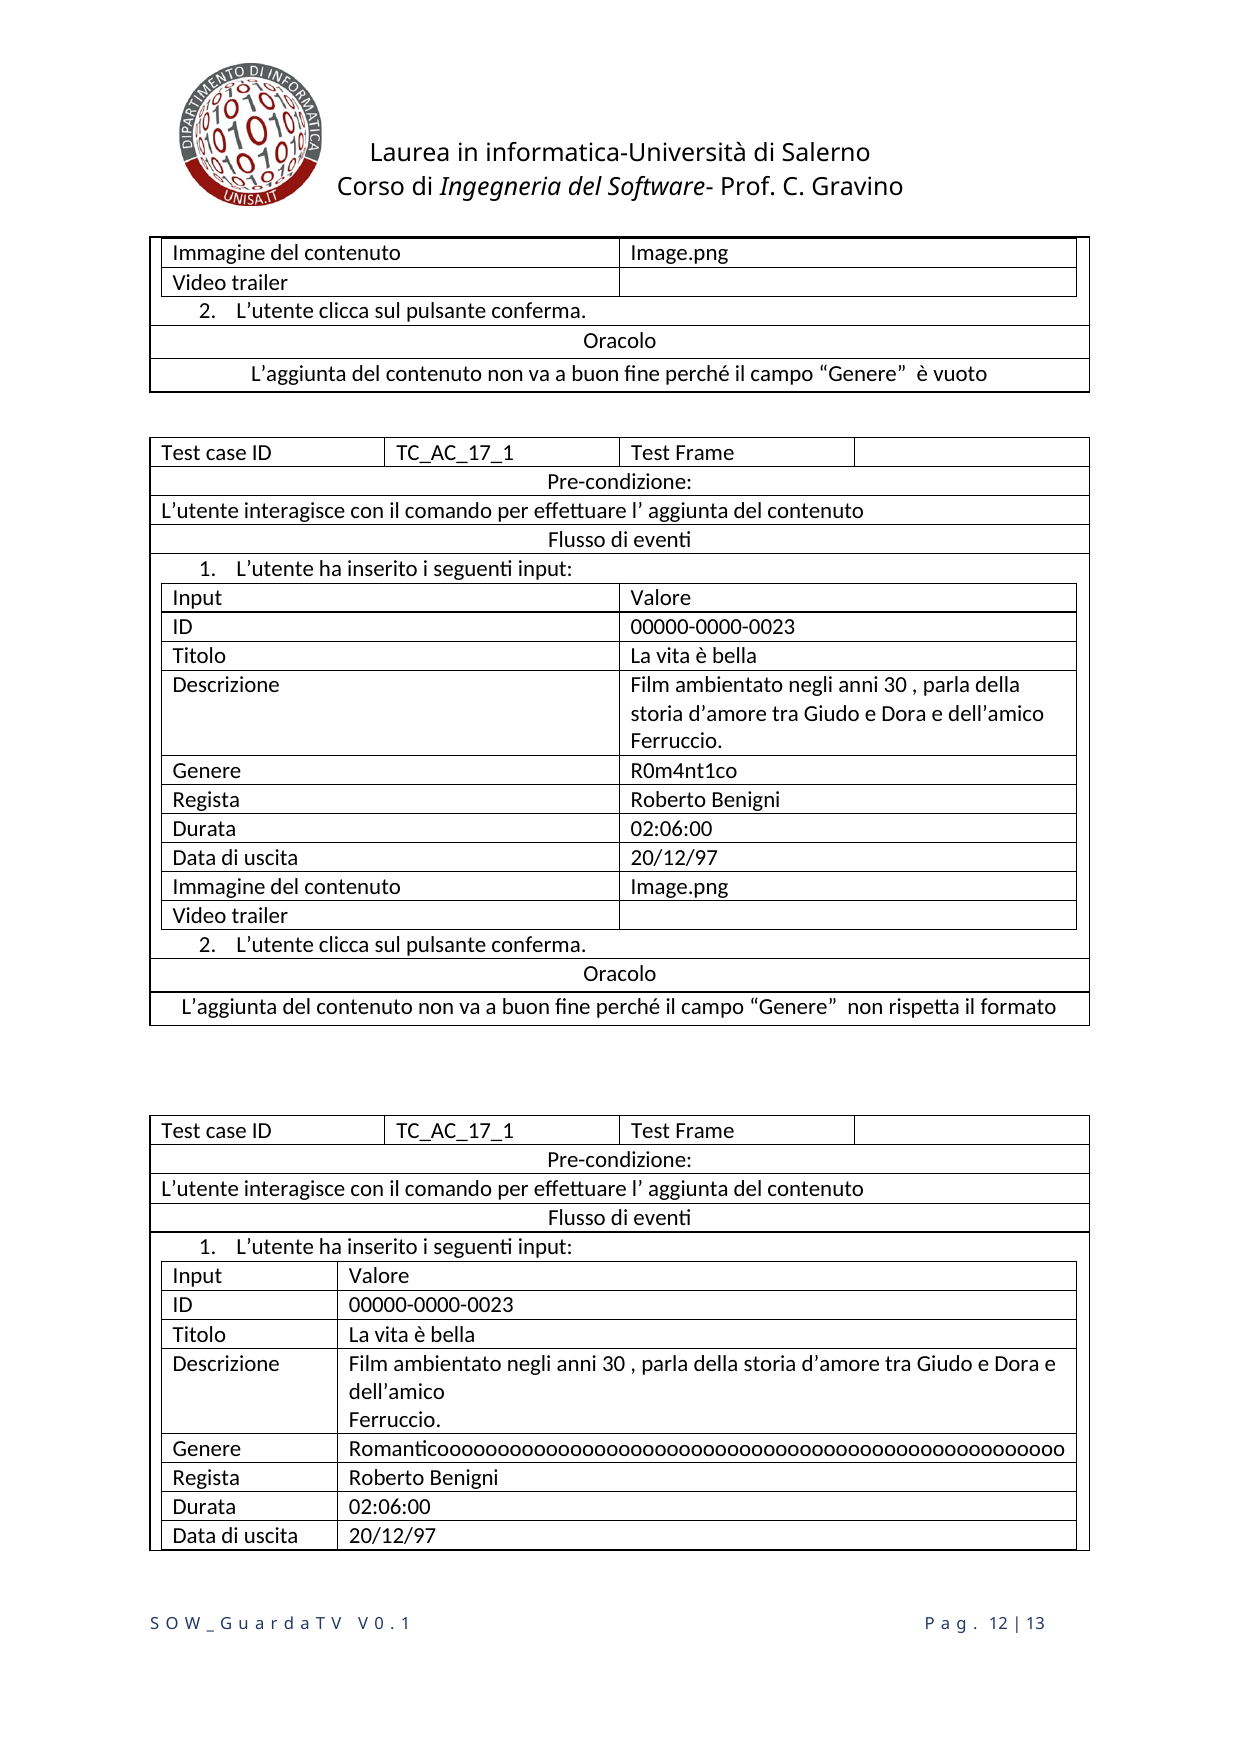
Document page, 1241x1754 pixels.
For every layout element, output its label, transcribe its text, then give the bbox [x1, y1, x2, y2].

table_cell L’aggiunta del contenuto non va a buon fine perché il campo “Genere” è vuoto [151, 359, 1089, 391]
table_header Input [162, 584, 619, 611]
table_cell 20/12/97 [620, 843, 1076, 871]
table_cell L’utente ha inserito i seguenti input: L’utente clicca sul pulsante conferma. [151, 554, 1089, 958]
table_cell [620, 268, 1076, 296]
table_cell ID [162, 613, 619, 641]
table_cell Durata [162, 1492, 337, 1520]
table_cell Titolo [162, 1320, 337, 1348]
table_header Valore [338, 1262, 1076, 1289]
table_cell Film ambientato negli anni 30 , parla della storia d’amore tra Giudo e Dora e dell’amico Ferruccio. [620, 671, 1076, 755]
table_cell Genere [162, 1434, 337, 1462]
table_cell Roberto Benigni [620, 785, 1076, 813]
table_cell L’utente interagisce con il comando per effettuare l’ aggiunta del contenuto [151, 1174, 1089, 1202]
table_header Test Frame [620, 438, 854, 466]
table_cell Immagine del contenuto [162, 239, 619, 267]
table_cell Regista [162, 1463, 337, 1491]
table_header TC_AC_17_1 [385, 438, 619, 466]
table_cell Video trailer [162, 901, 619, 929]
table_cell Flusso di eventi [151, 525, 1089, 553]
table_cell Image.png [620, 239, 1076, 267]
table_header [855, 438, 1089, 466]
table_cell [620, 901, 1076, 929]
table_cell La vita è bella [338, 1320, 1076, 1348]
table_cell Descrizione [162, 1349, 337, 1433]
table_cell Roberto Benigni [338, 1463, 1076, 1491]
table_cell Data di uscita [162, 1521, 337, 1549]
table_cell 20/12/97 [338, 1521, 1076, 1549]
table_cell 02:06:00 [620, 814, 1076, 842]
table_header Test case ID [151, 438, 384, 466]
table_cell Data di uscita [162, 843, 619, 871]
table_cell Pre-condizione: [151, 1145, 1089, 1173]
table_header Test case ID [151, 1116, 384, 1144]
table_cell Film ambientato negli anni 30 , parla della storia d’amore tra Giudo e Dora e dell’amico Ferruccio. [338, 1349, 1076, 1433]
table_cell Romanticoooooooooooooooooooooooooooooooooooooooooooooooooooo [338, 1434, 1076, 1462]
table_cell Video trailer [162, 268, 619, 296]
table_header [855, 1116, 1089, 1144]
table_cell 00000-0000-0023 [338, 1291, 1076, 1319]
table_cell La vita è bella [620, 642, 1076, 669]
table_cell Oracolo [151, 959, 1089, 991]
table_header Test Frame [620, 1116, 854, 1144]
table_header Input [162, 1262, 337, 1289]
table_header Valore [620, 584, 1076, 611]
table_cell R0m4nt1co [620, 756, 1076, 784]
table_cell ID [162, 1291, 337, 1319]
table_cell 02:06:00 [338, 1492, 1076, 1520]
table_cell L’utente interagisce con il comando per effettuare l’ aggiunta del contenuto [151, 496, 1089, 524]
table_cell Image.png [620, 872, 1076, 900]
table_header TC_AC_17_1 [385, 1116, 619, 1144]
table_cell 00000-0000-0023 [620, 613, 1076, 641]
table_cell Durata [162, 814, 619, 842]
table_cell Genere [162, 756, 619, 784]
table_cell L’utente ha inserito i seguenti input: L’utente clicca sul pulsante conferma. [151, 238, 1089, 325]
table_cell Regista [162, 785, 619, 813]
table_cell L’utente ha inserito i seguenti input: L’utente clicca sul pulsante conferma. [151, 1233, 1089, 1550]
table_cell Titolo [162, 642, 619, 669]
table_cell L’aggiunta del contenuto non va a buon fine perché il campo “Genere” non rispetta il formato [151, 993, 1089, 1025]
table_cell Immagine del contenuto [162, 872, 619, 900]
table_cell Oracolo [151, 326, 1089, 358]
table_cell Flusso di eventi [151, 1204, 1089, 1231]
table_cell Descrizione [162, 671, 619, 755]
table_cell Pre-condizione: [151, 467, 1089, 495]
